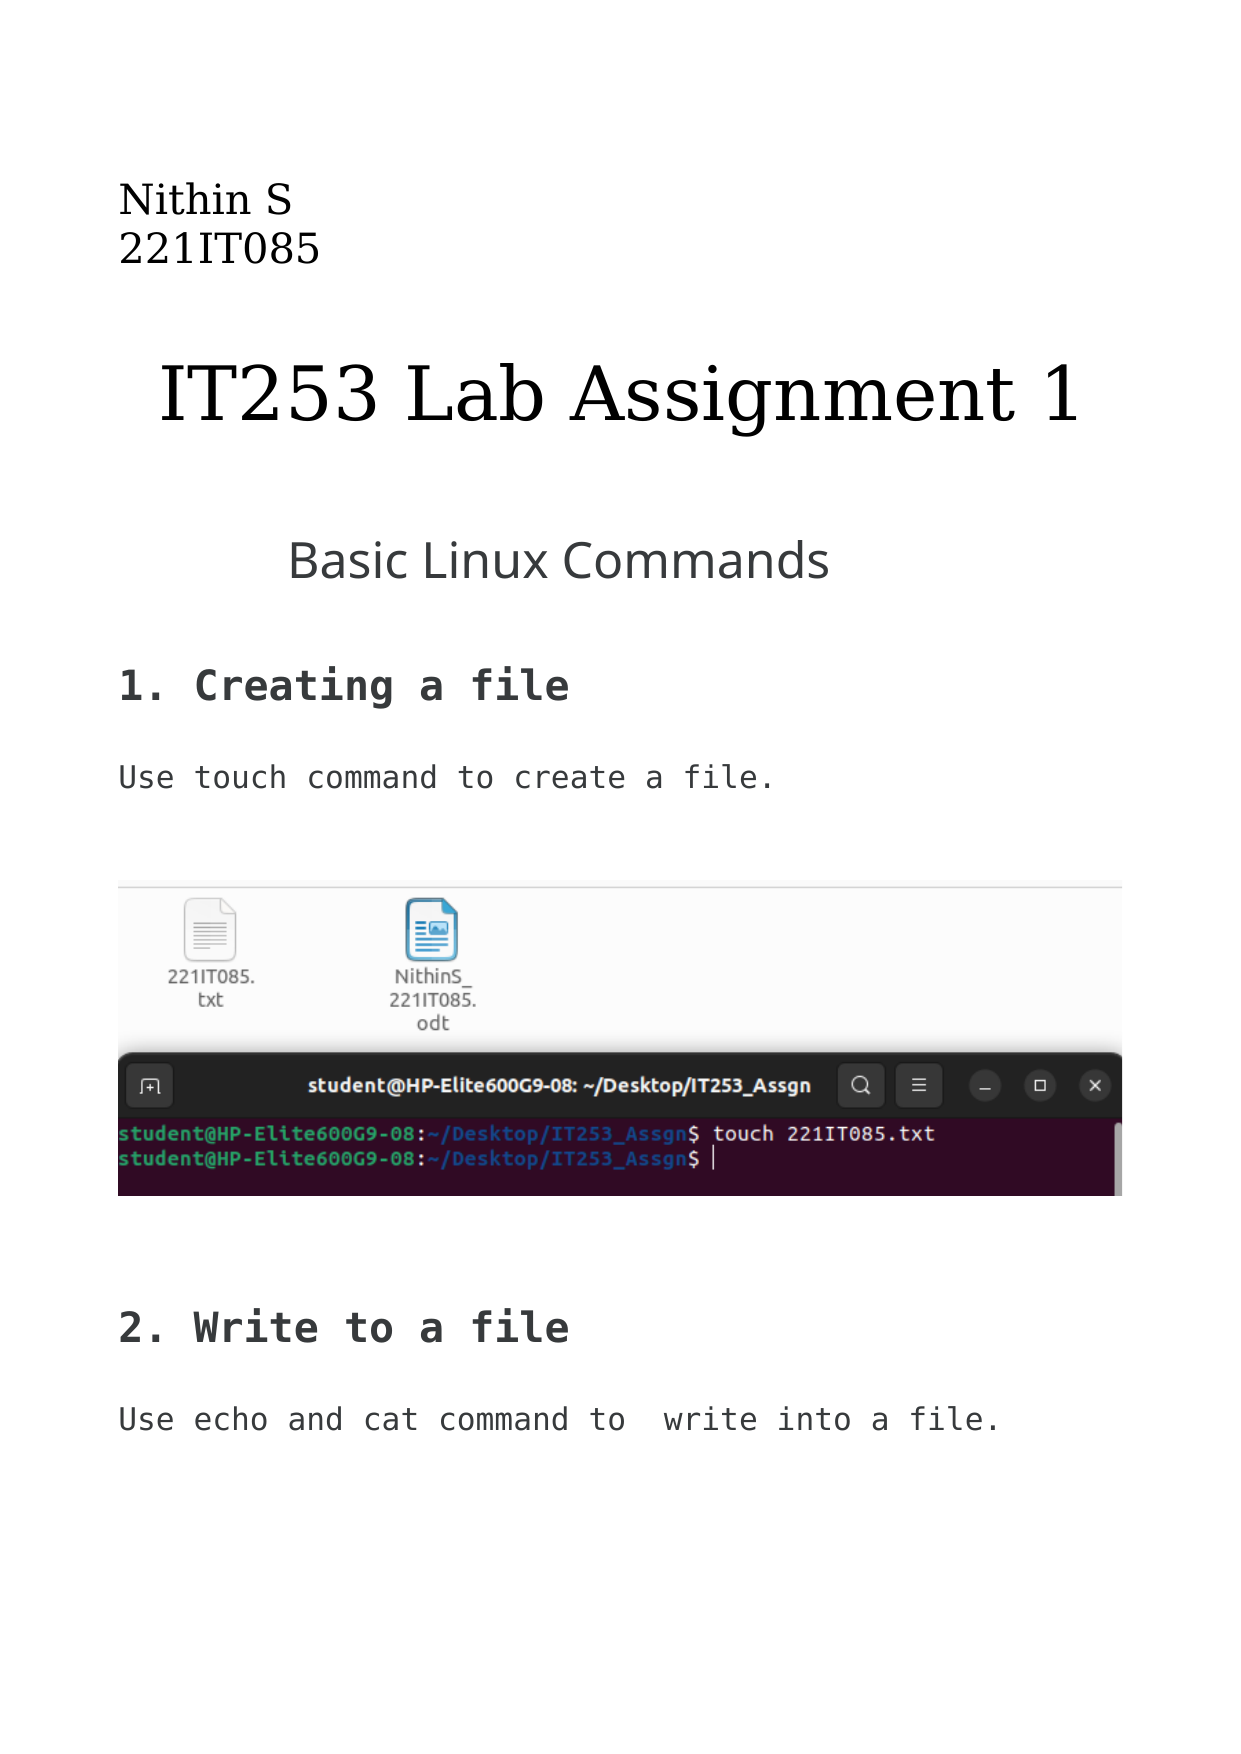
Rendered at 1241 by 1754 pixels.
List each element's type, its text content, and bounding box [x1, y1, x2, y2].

picture [118, 880, 1123, 1196]
text 1. Creating a file [118, 662, 1122, 710]
text 221IT085 [118, 224, 1122, 273]
text Basic Linux Commands [118, 525, 1122, 593]
text IT253 Lab Assignment 1 [118, 351, 1122, 438]
text Use echo and cat command to write into a file. [118, 1401, 1122, 1438]
text 2. Write to a file [118, 1304, 1122, 1353]
text Nithin S [118, 176, 1122, 224]
text Use touch command to create a file. [118, 759, 1122, 795]
